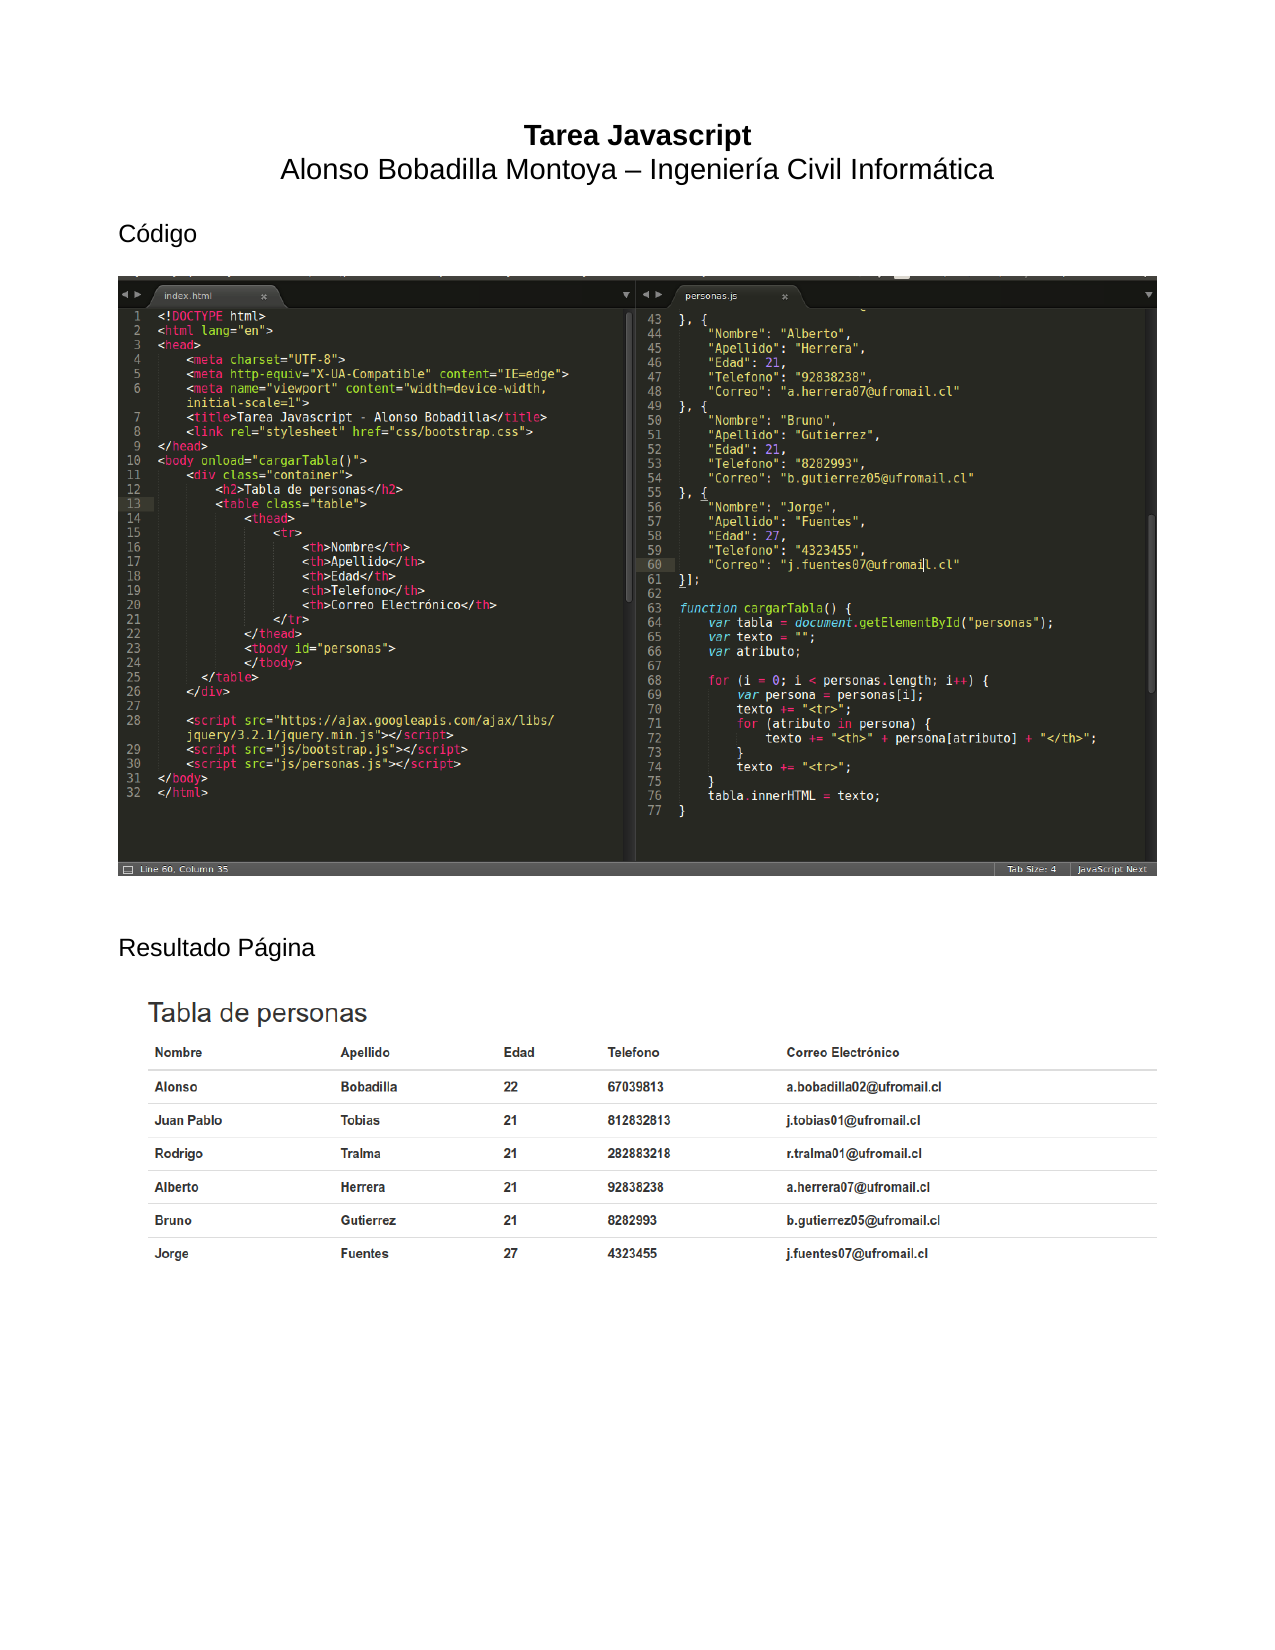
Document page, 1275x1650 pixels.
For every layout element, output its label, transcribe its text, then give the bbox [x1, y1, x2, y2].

text Resultado Página [118, 933, 1157, 962]
text Alonso Bobadilla Montoya – Ingeniería Civil Informática [118, 152, 1157, 185]
text Código [118, 219, 1157, 247]
picture [118, 990, 1157, 1266]
text Tarea Javascript [118, 118, 1157, 152]
picture [118, 276, 1157, 876]
